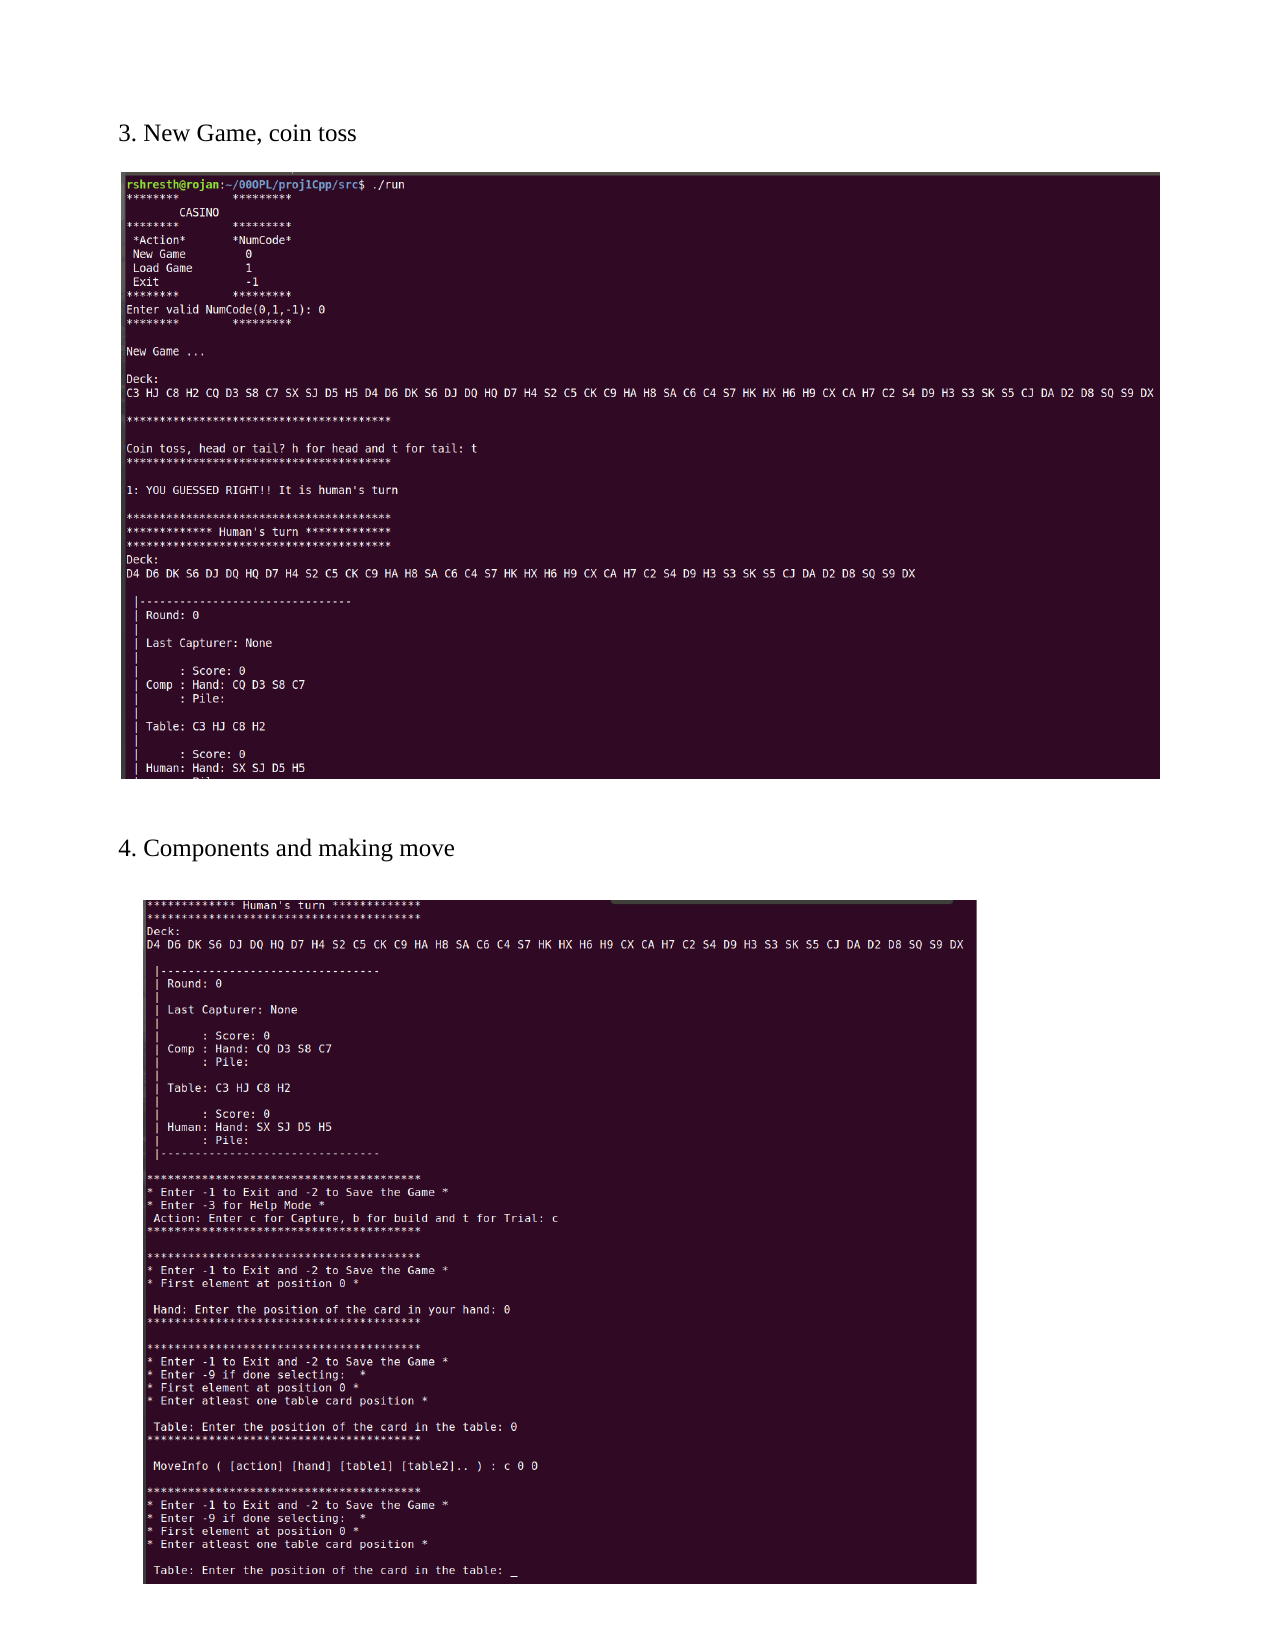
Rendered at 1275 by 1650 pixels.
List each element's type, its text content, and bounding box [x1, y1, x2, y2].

text 3. New Game, coin toss [118, 118, 1157, 147]
picture [143, 900, 977, 1584]
text 4. Components and making move [118, 833, 1157, 862]
picture [121, 172, 1160, 779]
